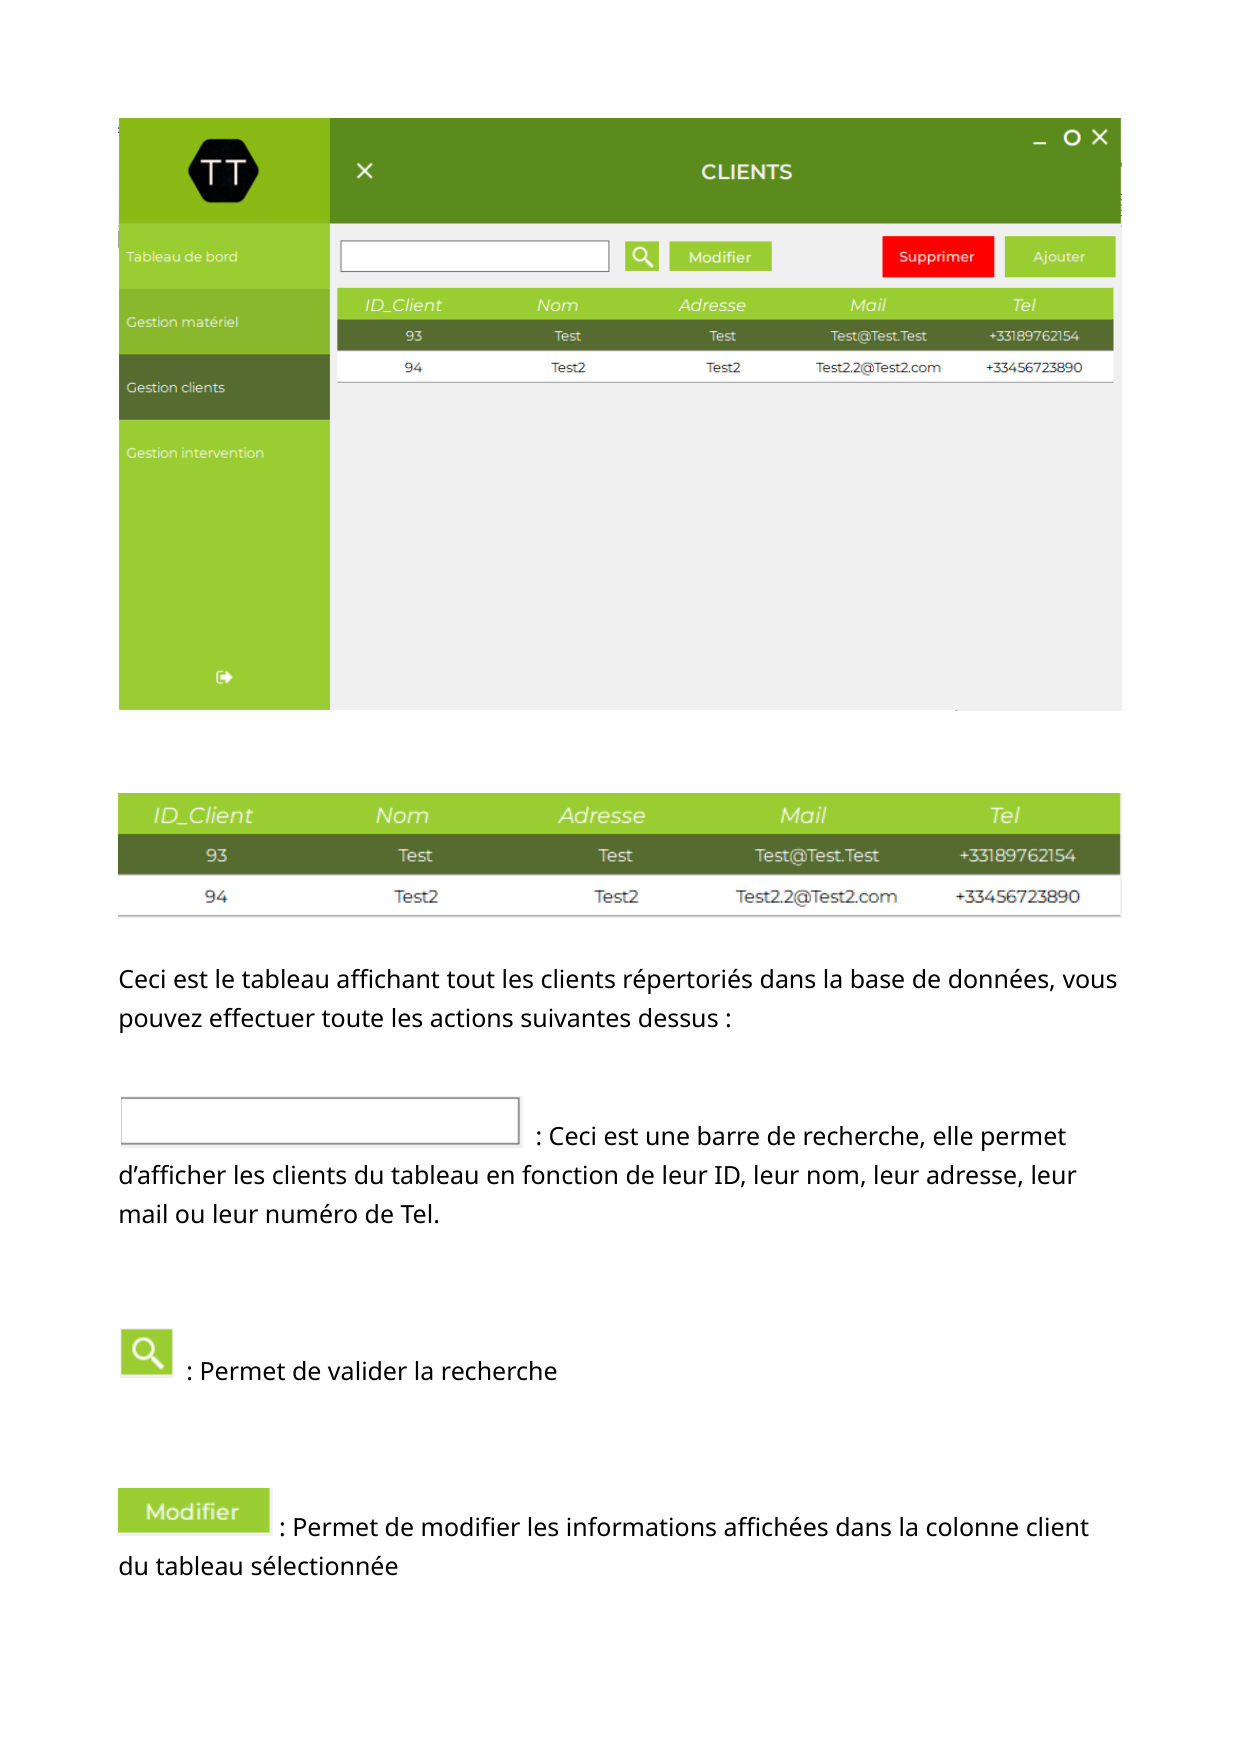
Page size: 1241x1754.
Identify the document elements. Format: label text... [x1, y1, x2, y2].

text Ceci est le tableau affichant tout les clients répertoriés dans la base de données, vous pouvez effectuer toute les actions suivantes dessus : [118, 962, 1122, 1035]
picture [120, 1328, 174, 1378]
text : Permet de modifier les informations affichées dans la colonne client du tableau sélectionnée [118, 1510, 1122, 1583]
text : Permet de valider la recherche [118, 1353, 1122, 1387]
picture [118, 118, 1123, 711]
picture [117, 1488, 273, 1536]
text : Ceci est une barre de recherche, elle permet d’afficher les clients du tableau en fonction de leur ID, leur nom, leur adresse, leur mail ou leur numéro de Tel. [118, 1118, 1122, 1231]
picture [118, 793, 1123, 918]
picture [121, 1096, 523, 1148]
